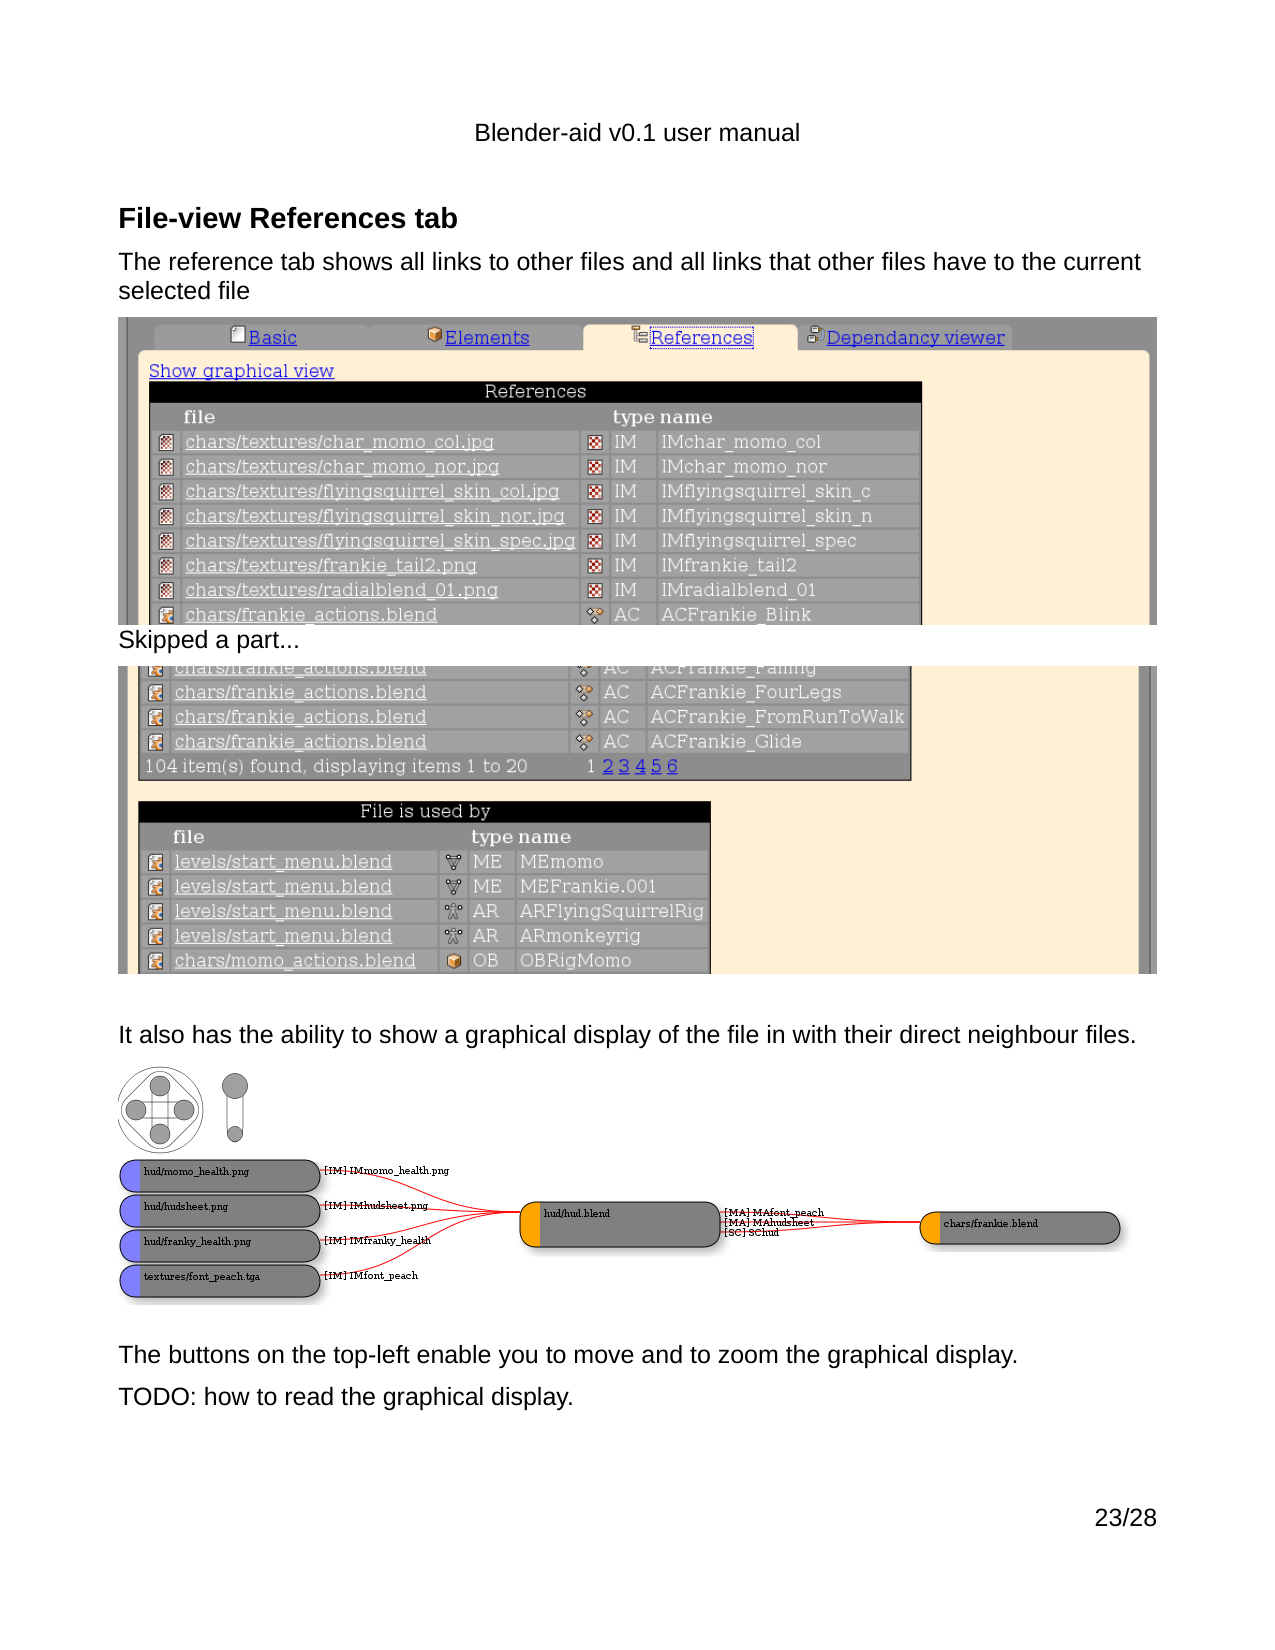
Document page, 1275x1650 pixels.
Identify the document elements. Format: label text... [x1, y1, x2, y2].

picture [118, 317, 1157, 625]
picture [118, 1061, 1157, 1328]
text The buttons on the top-left enable you to move and to zoom the graphical display. [118, 1341, 1157, 1369]
subtitle File-view References tab [118, 201, 1157, 235]
text Skipped a part... [118, 625, 1157, 654]
text The reference tab shows all links to other files and all links that other files have to the current selected file [118, 247, 1157, 305]
text TODO: how to read the graphical display. [118, 1382, 1157, 1411]
picture [118, 666, 1157, 974]
text It also has the ability to show a graphical display of the file in with their direct neighbour files. [118, 1020, 1157, 1049]
